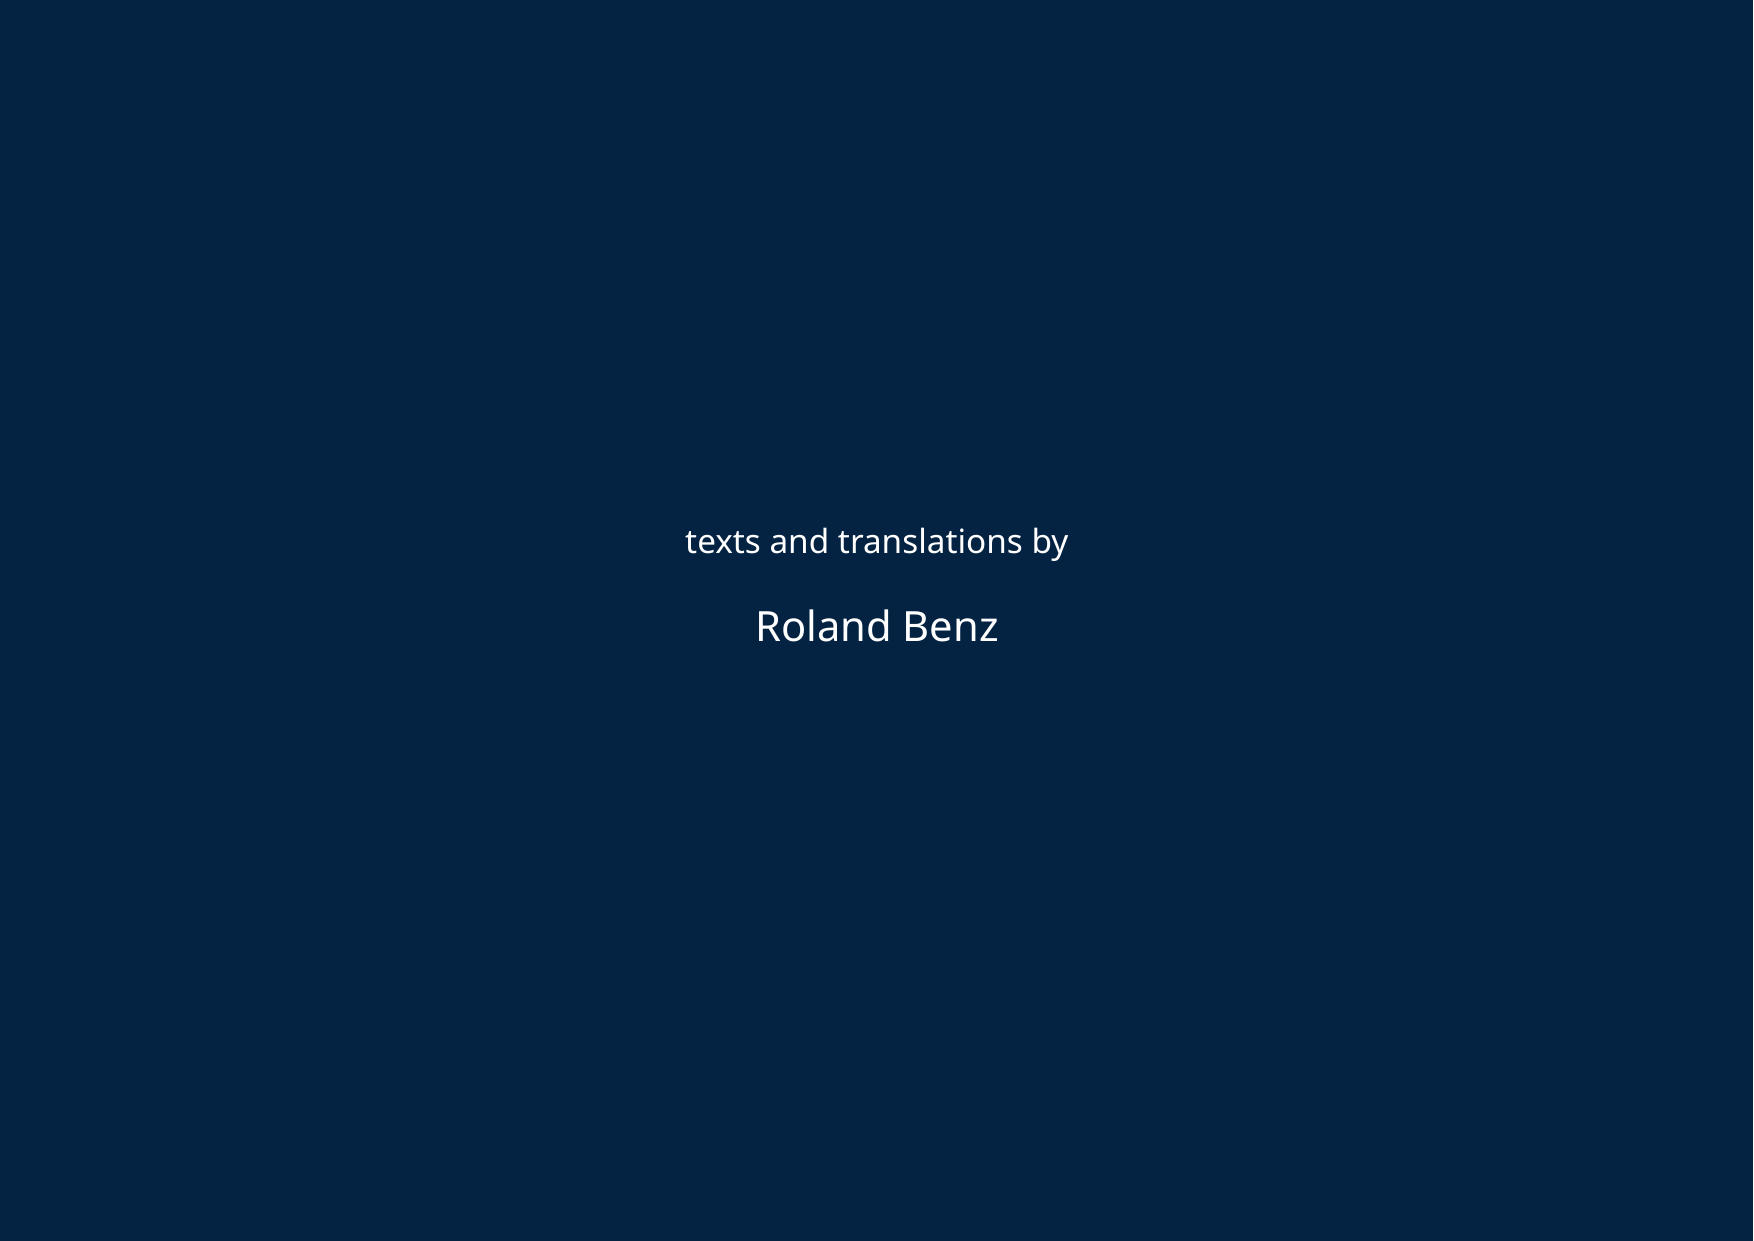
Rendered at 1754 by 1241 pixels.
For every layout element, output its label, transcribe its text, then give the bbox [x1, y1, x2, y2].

text texts and translations by [0, 517, 1753, 563]
text Roland Benz [0, 597, 1753, 654]
